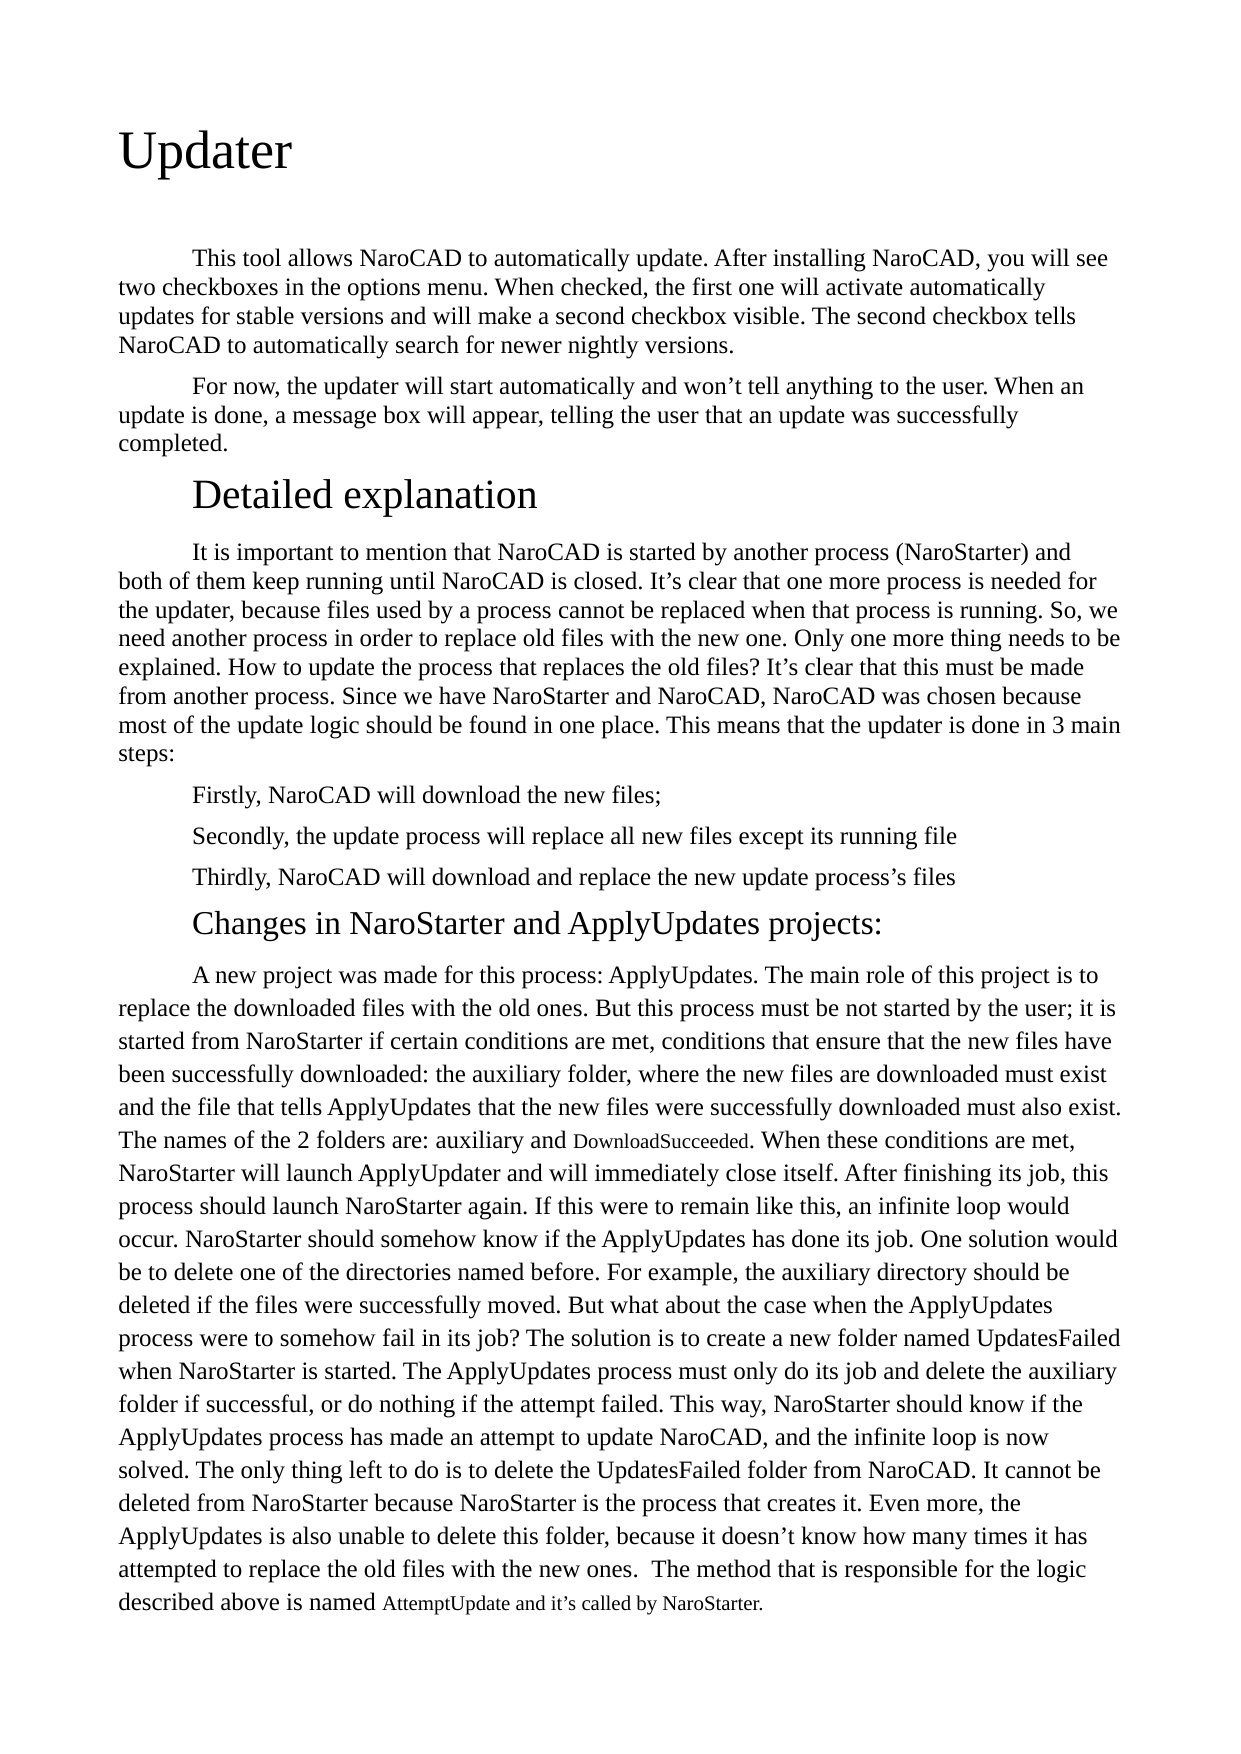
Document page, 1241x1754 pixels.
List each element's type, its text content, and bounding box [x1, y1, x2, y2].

text For now, the updater will start automatically and won’t tell anything to the user. When an update is done, a message box will appear, telling the user that an update was successfully completed. [118, 371, 1122, 457]
text Changes in NaroStarter and ApplyUpdates projects: [118, 903, 1122, 942]
text It is important to mention that NaroCAD is started by another process (NaroStarter) and both of them keep running until NaroCAD is closed. It’s clear that one more process is needed for the updater, because files used by a process cannot be replaced when that process is running. So, we need another process in order to replace old files with the new one. Only one more thing needs to be explained. How to update the process that replaces the old files? It’s clear that this must be made from another process. Since we have NaroStarter and NaroCAD, NaroCAD was chosen because most of the update logic should be found in one place. This means that the updater is done in 3 main steps: [118, 537, 1122, 767]
text Thirdly, NaroCAD will download and replace the new update process’s files [118, 862, 1122, 891]
text Updater [118, 118, 1122, 180]
text This tool allows NaroCAD to automatically update. After installing NaroCAD, you will see two checkboxes in the options menu. When checked, the first one will activate automatically updates for stable versions and will make a second checkbox visible. The second checkbox tells NaroCAD to automatically search for newer nightly versions. [118, 243, 1122, 358]
text Detailed explanation [118, 470, 1122, 518]
text Secondly, the update process will replace all new files except its running file [118, 821, 1122, 850]
text A new project was made for this process: ApplyUpdates. The main role of this project is to replace the downloaded files with the old ones. But this process must be not started by the user; it is started from NaroStarter if certain conditions are met, conditions that ensure that the new files have been successfully downloaded: the auxiliary folder, where the new files are downloaded must exist and the file that tells ApplyUpdates that the new files were successfully downloaded must also exist. The names of the 2 folders are: auxiliary and DownloadSucceeded. When these conditions are met, NaroStarter will launch ApplyUpdater and will immediately close itself. After finishing its job, this process should launch NaroStarter again. If this were to remain like this, an infinite loop would occur. NaroStarter should somehow know if the ApplyUpdates has done its job. One solution would be to delete one of the directories named before. For example, the auxiliary directory should be deleted if the files were successfully moved. But what about the case when the ApplyUpdates process were to somehow fail in its job? The solution is to create a new folder named UpdatesFailed when NaroStarter is started. The ApplyUpdates process must only do its job and delete the auxiliary folder if successful, or do nothing if the attempt failed. This way, NaroStarter should know if the ApplyUpdates process has made an attempt to update NaroCAD, and the infinite loop is now solved. The only thing left to do is to delete the UpdatesFailed folder from NaroCAD. It cannot be deleted from NaroStarter because NaroStarter is the process that creates it. Even more, the ApplyUpdates is also unable to delete this folder, because it doesn’t know how many times it has attempted to replace the old files with the new ones. The method that is responsible for the logic described above is named AttemptUpdate and it’s called by NaroStarter. [118, 960, 1122, 1616]
text Firstly, NaroCAD will download the new files; [118, 780, 1122, 808]
